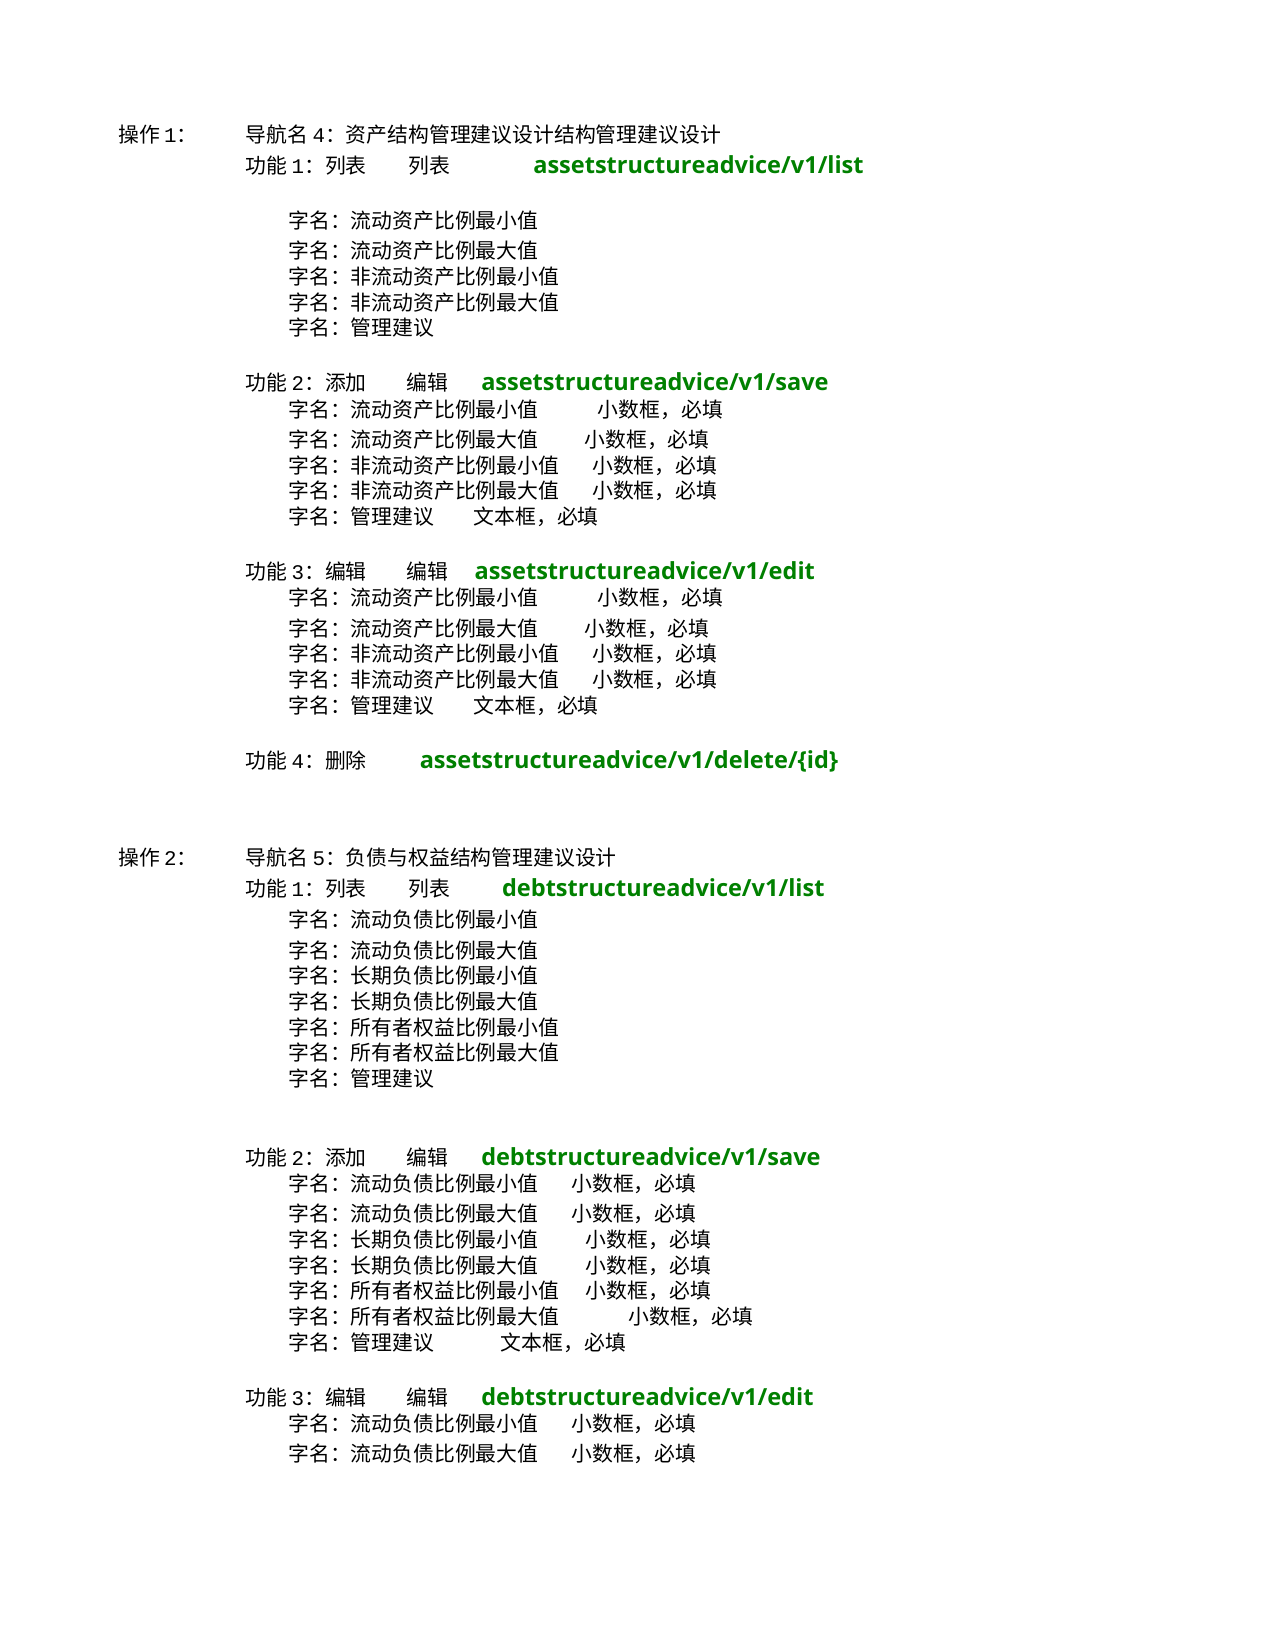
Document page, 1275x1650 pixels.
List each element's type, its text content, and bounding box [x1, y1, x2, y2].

text 功能2：添加 编辑 debtstructureadvice/v1/save [118, 1140, 1157, 1172]
text 字名：非流动资产比例最小值 小数框，必填 [118, 454, 1157, 479]
text 字名：流动资产比例最小值 [118, 204, 1157, 235]
text 字名：流动负债比例最大值 小数框，必填 [118, 1437, 1157, 1468]
text 功能3：编辑 编辑 debtstructureadvice/v1/edit [118, 1380, 1157, 1412]
text 功能1：列表 列表 debtstructureadvice/v1/list [118, 872, 1157, 904]
text 字名：管理建议 文本框，必填 [118, 694, 1157, 719]
text 字名：流动负债比例最小值 小数框，必填 [118, 1412, 1157, 1437]
text 字名：所有者权益比例最小值 [118, 1016, 1157, 1041]
text 字名：长期负债比例最大值 小数框，必填 [118, 1254, 1157, 1279]
text 字名：长期负债比例最大值 [118, 990, 1157, 1016]
text 字名：流动负债比例最小值 [118, 904, 1157, 934]
text 字名：长期负债比例最小值 [118, 964, 1157, 990]
text 字名：非流动资产比例最大值 [118, 291, 1157, 316]
text 字名：所有者权益比例最大值 [118, 1041, 1157, 1067]
text 字名：管理建议 文本框，必填 [118, 1331, 1157, 1356]
text 操作1： 导航名4：资产结构管理建议设计结构管理建议设计 [118, 118, 1157, 148]
text 字名：管理建议 [118, 1067, 1157, 1093]
text 字名：流动负债比例最小值 小数框，必填 [118, 1172, 1157, 1198]
text 字名：非流动资产比例最大值 小数框，必填 [118, 479, 1157, 505]
text 字名：流动负债比例最大值 [118, 934, 1157, 964]
text 字名：管理建议 文本框，必填 [118, 505, 1157, 531]
text 功能3：编辑 编辑 assetstructureadvice/v1/edit [118, 554, 1157, 586]
text 字名：非流动资产比例最大值 小数框，必填 [118, 668, 1157, 694]
text 字名：流动资产比例最大值 [118, 235, 1157, 265]
text 功能2：添加 编辑 assetstructureadvice/v1/save [118, 366, 1157, 398]
text 字名：流动资产比例最小值 小数框，必填 [118, 586, 1157, 612]
text 字名：非流动资产比例最小值 小数框，必填 [118, 642, 1157, 668]
text 操作2： 导航名5：负债与权益结构管理建议设计 [118, 846, 1157, 872]
text 字名：流动资产比例最大值 小数框，必填 [118, 612, 1157, 642]
text 字名：流动资产比例最小值 小数框，必填 [118, 398, 1157, 423]
text 字名：所有者权益比例最大值 小数框，必填 [118, 1305, 1157, 1331]
text 功能4：删除 assetstructureadvice/v1/delete/{id} [118, 743, 1157, 775]
text 字名：流动资产比例最大值 小数框，必填 [118, 423, 1157, 454]
text 字名：所有者权益比例最小值 小数框，必填 [118, 1279, 1157, 1305]
text 字名：长期负债比例最小值 小数框，必填 [118, 1228, 1157, 1254]
text 字名：非流动资产比例最小值 [118, 265, 1157, 291]
text 字名：流动负债比例最大值 小数框，必填 [118, 1198, 1157, 1228]
text 字名：管理建议 [118, 316, 1157, 342]
text 功能1：列表 列表 assetstructureadvice/v1/list [118, 148, 1157, 181]
